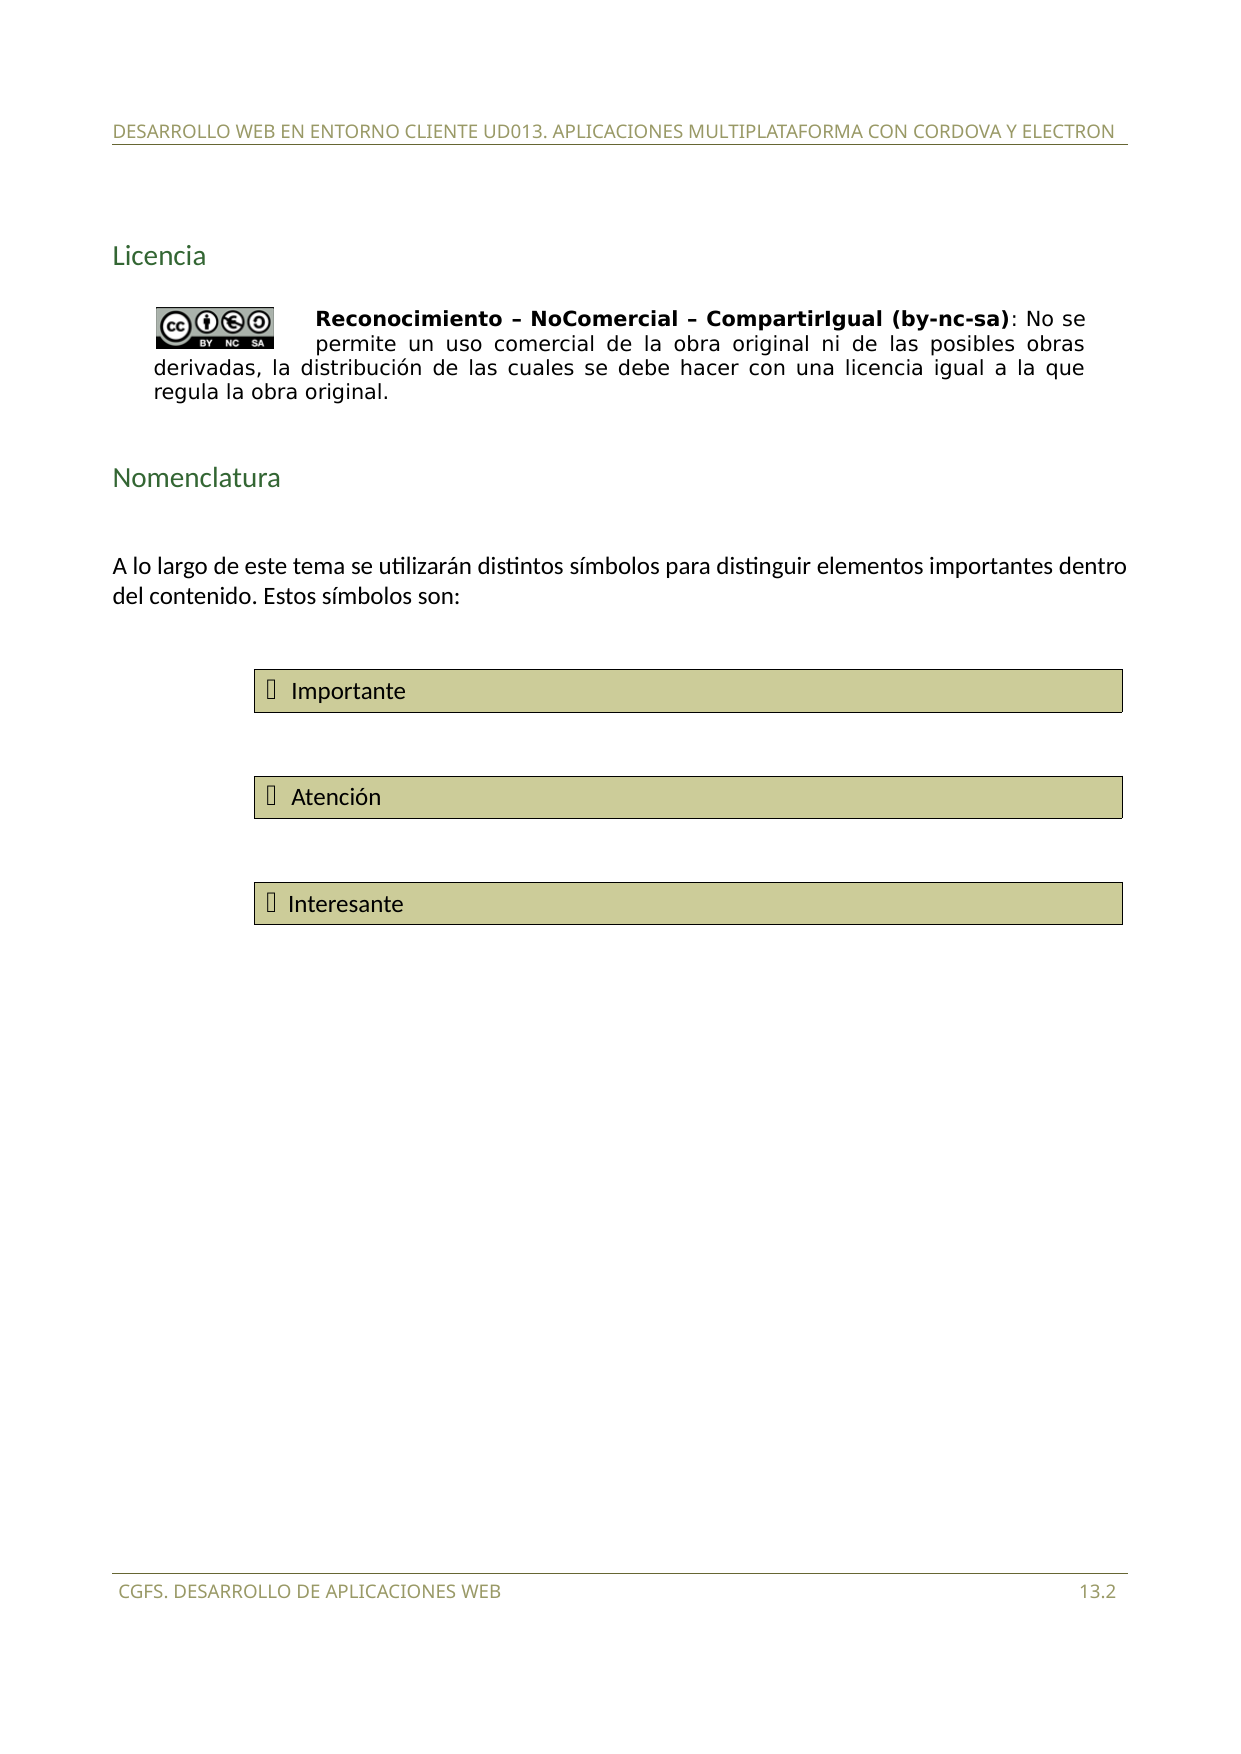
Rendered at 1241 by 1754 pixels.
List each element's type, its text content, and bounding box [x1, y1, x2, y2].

text  Interesante [255, 883, 1122, 924]
text Reconocimiento – NoComercial – CompartirIgual (by-nc-sa): No se permite un uso comercial de la obra original ni de las posibles obras derivadas, la distribución de las cuales se debe hacer con una licencia igual a la que regula la obra original. [153, 307, 1086, 404]
text A lo largo de este tema se utilizarán distintos símbolos para distinguir elementos importantes dentro del contenido. Estos símbolos son: [112, 550, 1128, 611]
text  Atención [255, 777, 1122, 818]
text Nomenclatura [112, 459, 1128, 495]
picture [156, 307, 274, 349]
text Licencia [112, 237, 1128, 272]
text  Importante [255, 670, 1122, 712]
